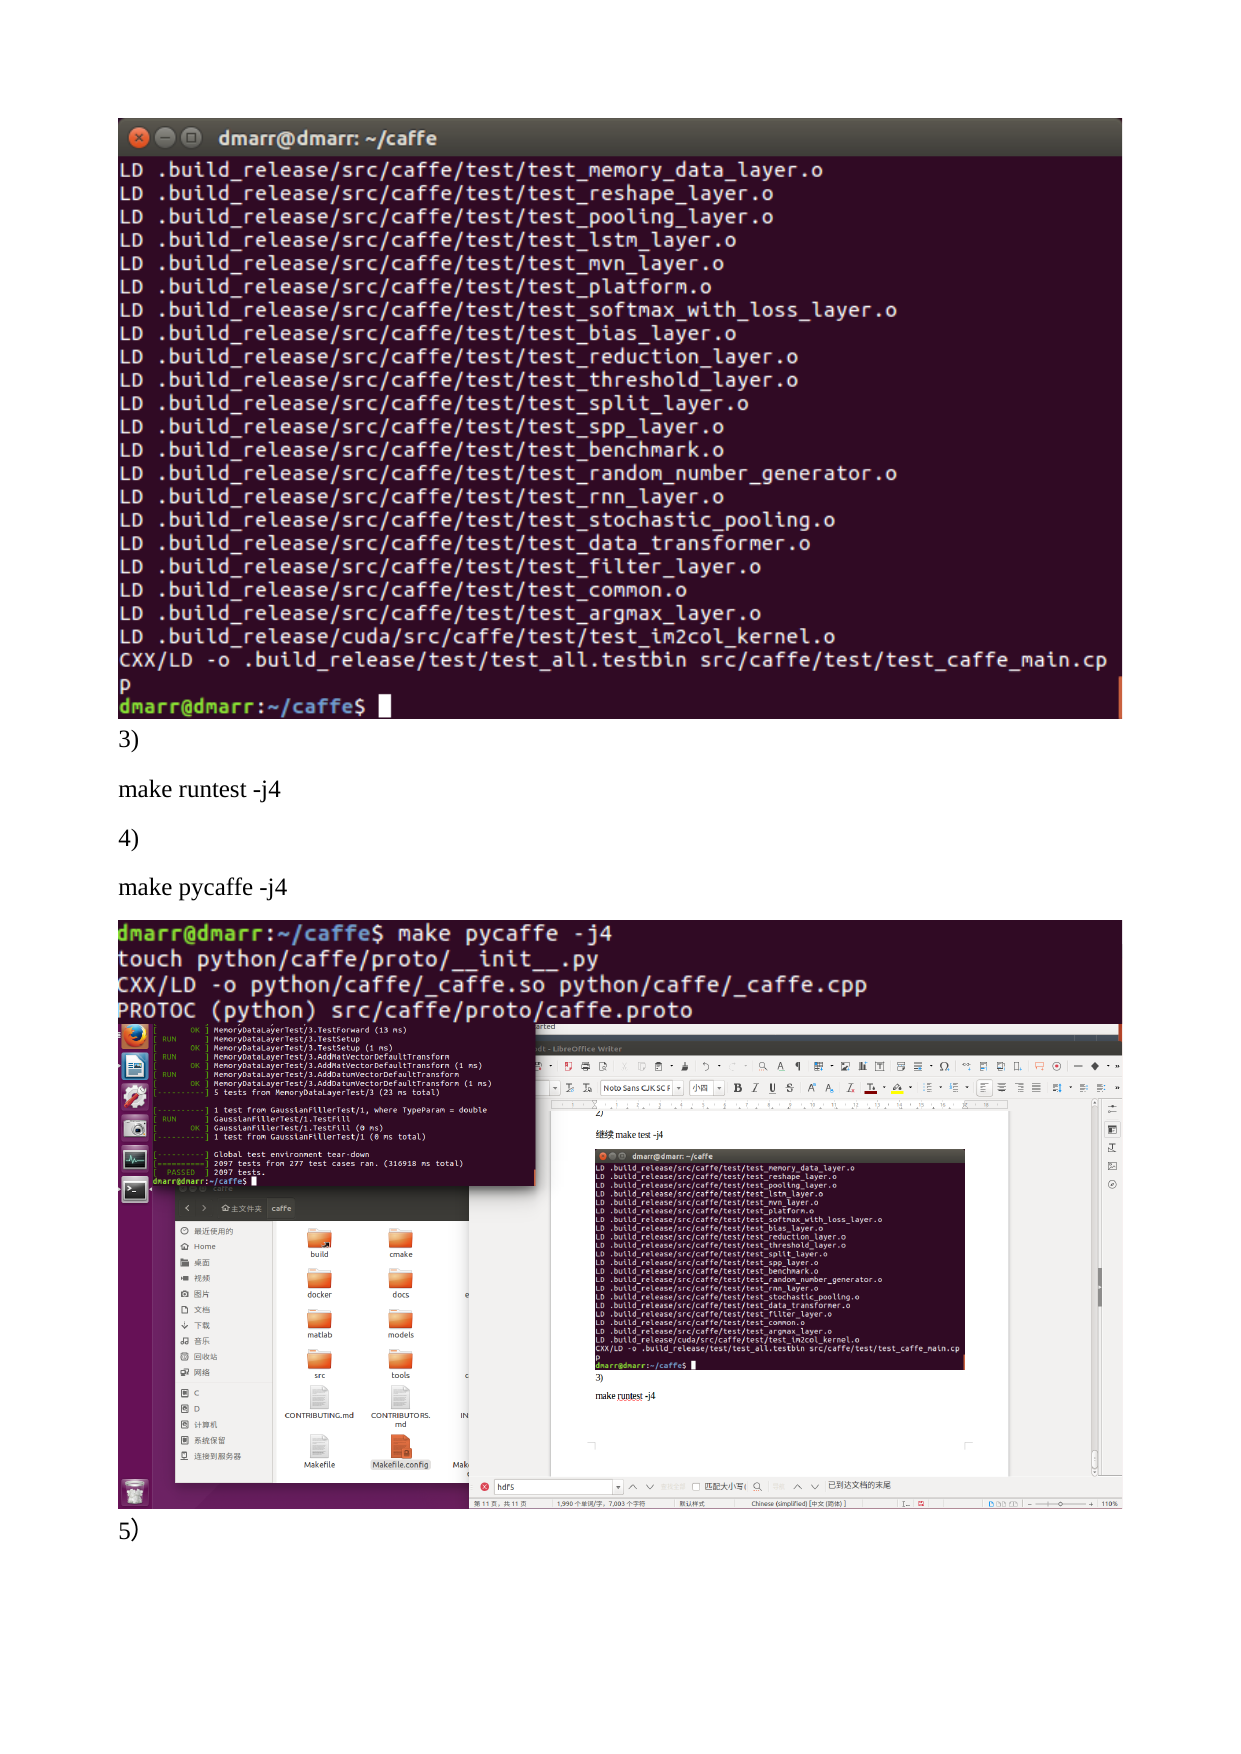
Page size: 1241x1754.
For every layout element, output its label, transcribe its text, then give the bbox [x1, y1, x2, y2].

picture [118, 118, 1123, 719]
picture [118, 920, 1123, 1509]
text make runtest -j4 [118, 774, 1122, 802]
text 3) [118, 719, 1122, 753]
text make pycaffe -j4 [118, 872, 1122, 901]
text 4) [118, 823, 1122, 851]
text 5） [118, 1509, 1122, 1581]
